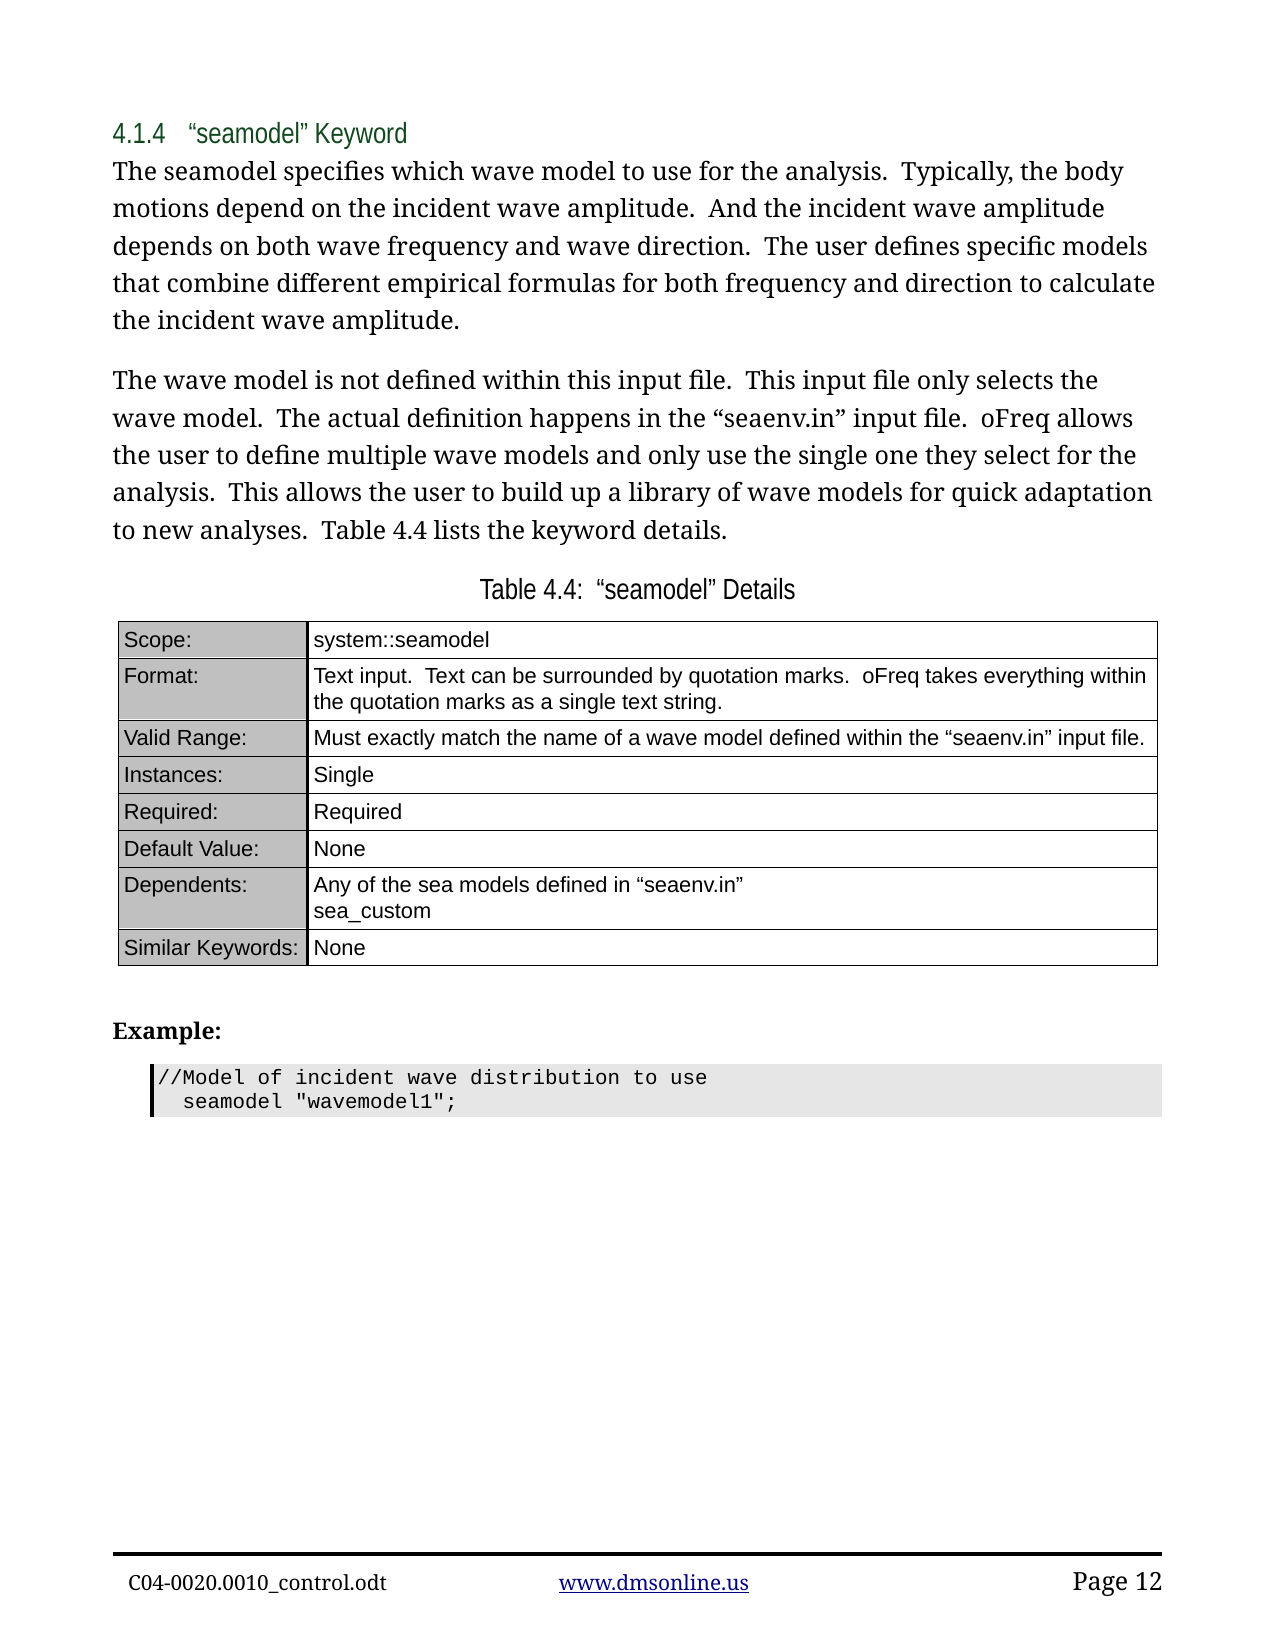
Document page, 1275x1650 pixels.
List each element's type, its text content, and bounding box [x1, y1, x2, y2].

table_cell Required: [119, 794, 306, 830]
table_cell Default Value: [119, 831, 306, 867]
table_cell Text input. Text can be surrounded by quotation marks. oFreq takes everything within the quotation marks as a single text string. [309, 659, 1157, 719]
subtitle “seamodel” keyword [112, 117, 1162, 150]
table_cell Required [309, 794, 1157, 830]
table_cell None [309, 930, 1157, 965]
table_header system::seamodel [309, 622, 1157, 657]
table_cell None [309, 831, 1157, 867]
text Table 4.4: “seamodel” Details [112, 572, 1162, 606]
table_cell Format: [119, 659, 306, 719]
table_cell Valid Range: [119, 721, 306, 756]
table_cell Single [309, 757, 1157, 793]
text The seamodel specifies which wave model to use for the analysis. Typically, the body motions depend on the incident wave amplitude. And the incident wave amplitude depends on both wave frequency and wave direction. The user defines specific models that combine different empirical formulas for both frequency and direction to calculate the incident wave amplitude. [112, 153, 1162, 337]
text The wave model is not defined within this input file. This input file only selects the wave model. The actual definition happens in the “seaenv.in” input file. oFreq allows the user to define multiple wave models and only use the single one they select for the analysis. This allows the user to build up a library of wave models for quick adaptation to new analyses. Table 4.4 lists the keyword details. [112, 363, 1162, 546]
text //Model of incident wave distribution to use [154, 1064, 1162, 1091]
text Example: [112, 1015, 1162, 1046]
table_cell Must exactly match the name of a wave model defined within the “seaenv.in” input file. [309, 721, 1157, 756]
table_header Scope: [119, 622, 306, 657]
table_cell Instances: [119, 757, 306, 793]
table_cell Similar Keywords: [119, 930, 306, 965]
text seamodel "wavemodel1"; [154, 1091, 1162, 1117]
table_cell Any of the sea models defined in “seaenv.in” sea_custom [309, 868, 1157, 928]
table_cell Dependents: [119, 868, 306, 928]
